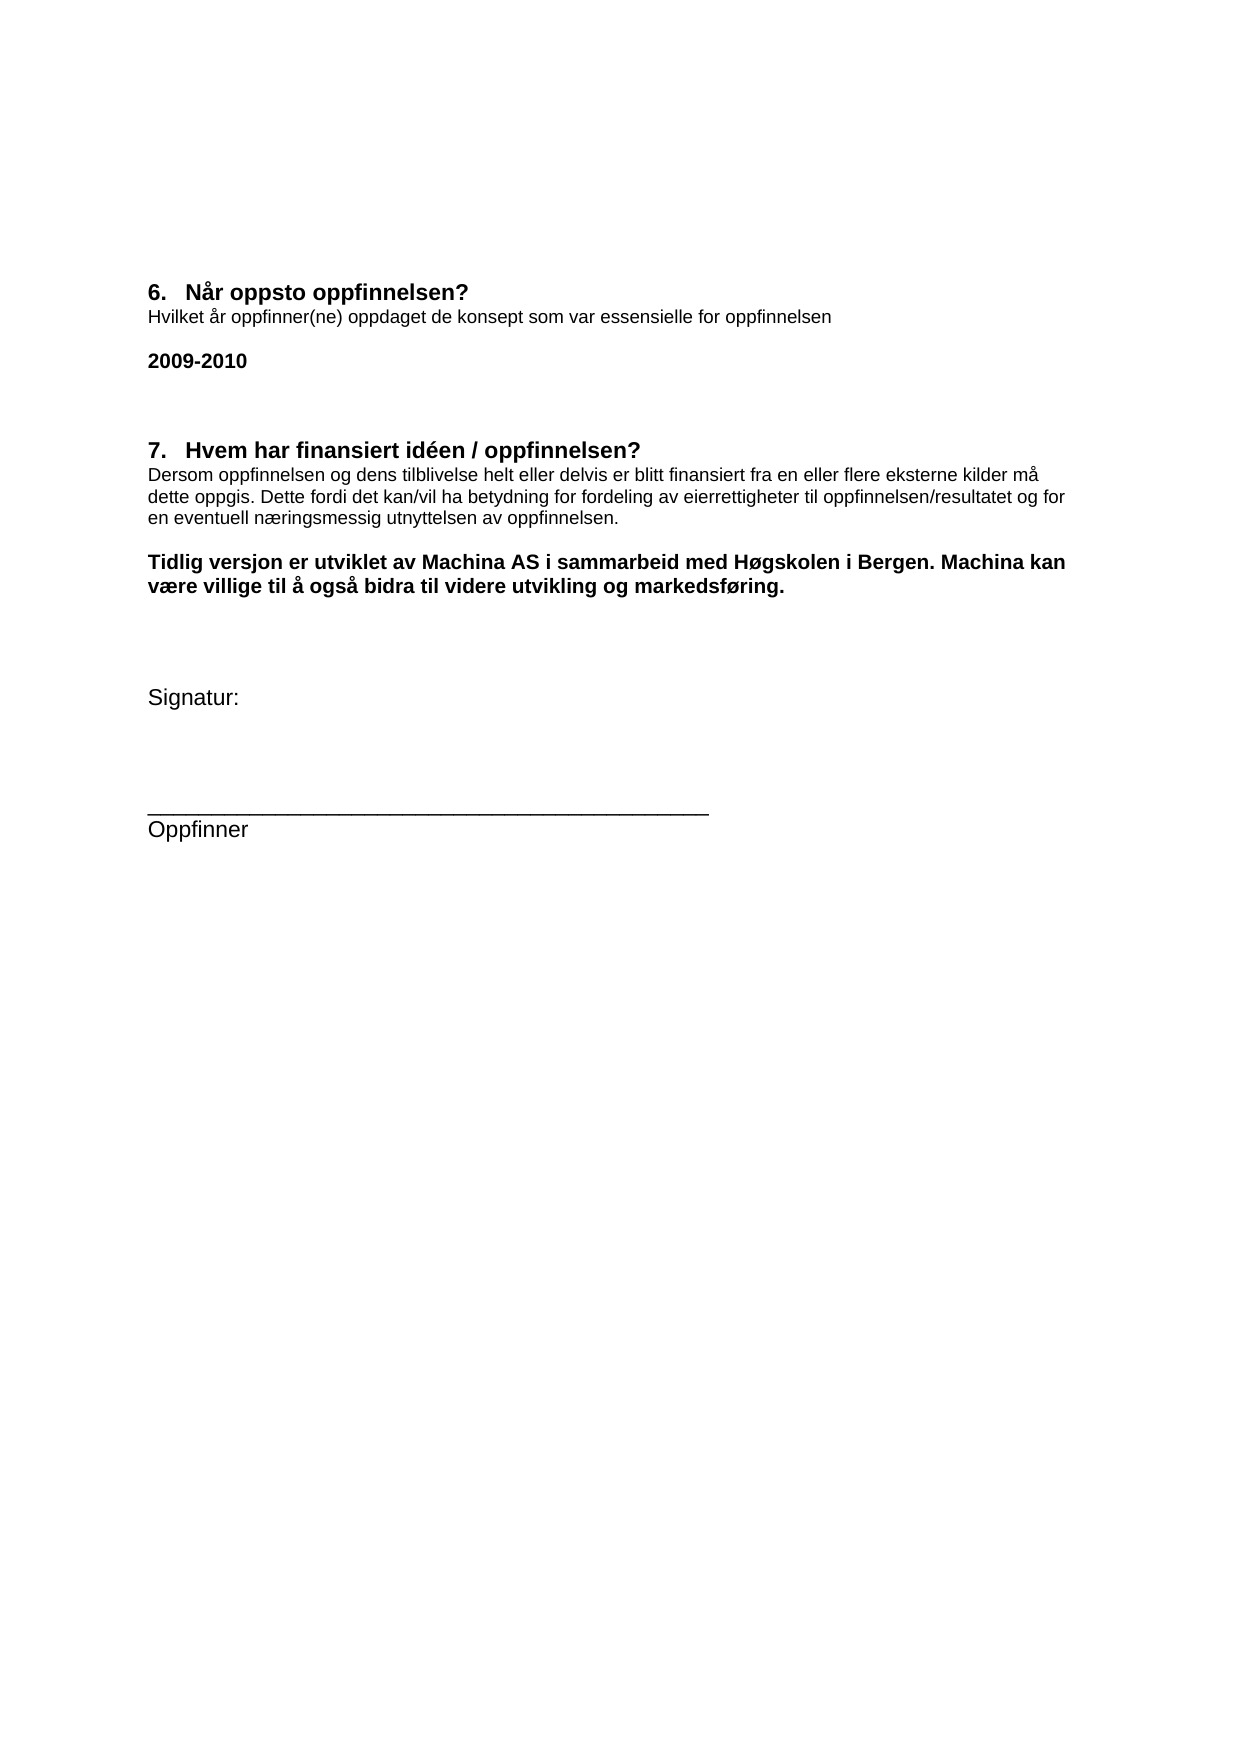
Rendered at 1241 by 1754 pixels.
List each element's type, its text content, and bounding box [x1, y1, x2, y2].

text Signatur: [148, 684, 1093, 711]
text Hvilket år oppfinner(ne) oppdaget de konsept som var essensielle for oppfinnelsen [148, 306, 1072, 327]
text 6. Når oppsto oppfinnelsen? [148, 279, 1072, 306]
text Dersom oppfinnelsen og dens tilblivelse helt eller delvis er blitt finansiert fra en eller flere eksterne kilder må dette oppgis. Dette fordi det kan/vil ha betydning for fordeling av eierrettigheter til oppfinnelsen/resultatet og for en eventuell næringsmessig utnyttelsen av oppfinnelsen. [148, 464, 1072, 528]
text Tidlig versjon er utviklet av Machina AS i sammarbeid med Høgskolen i Bergen. Machina kan være villige til å også bidra til videre utvikling og markedsføring. [148, 550, 1072, 598]
text 2009-2010 [148, 349, 1072, 373]
text ____________________________________________ Oppfinner [148, 790, 1093, 842]
text 7. Hvem har finansiert idéen / oppfinnelsen? [148, 437, 1072, 464]
